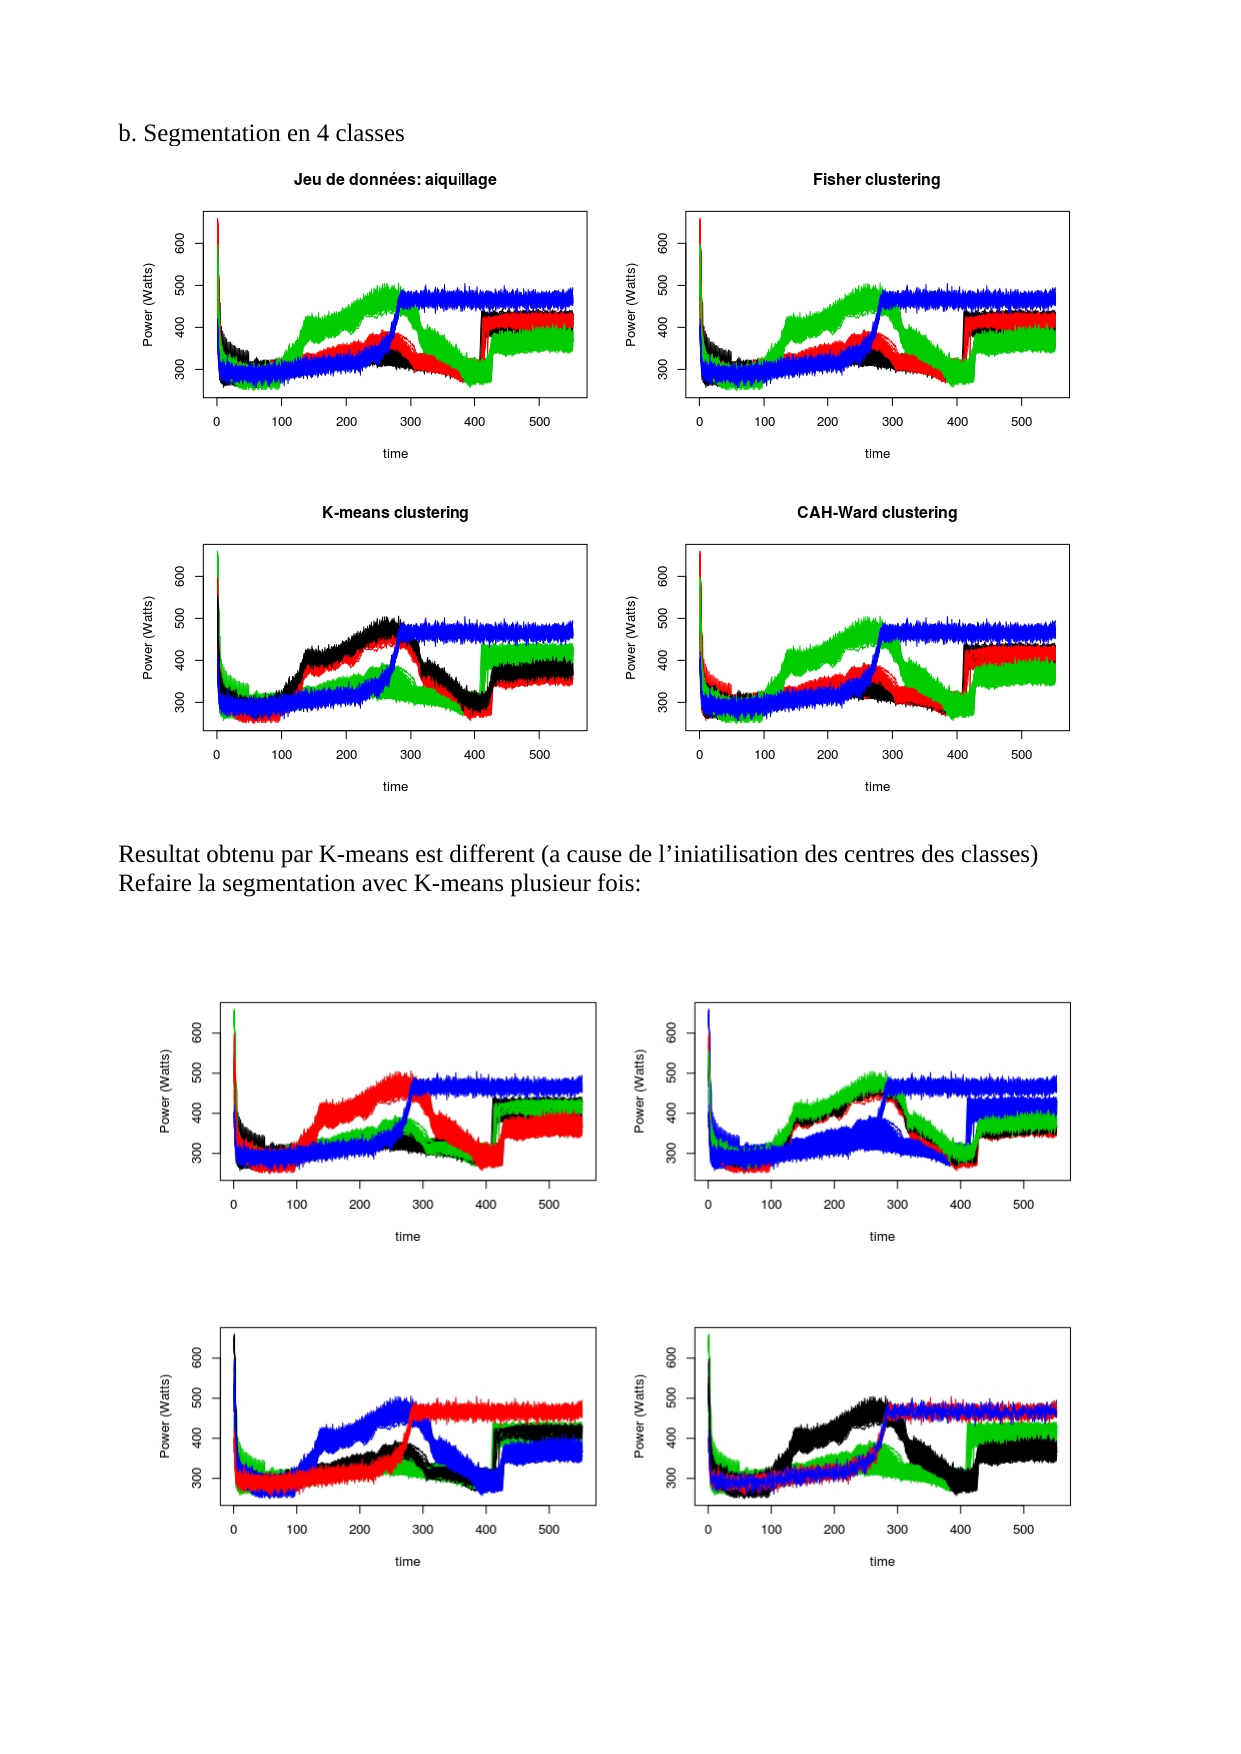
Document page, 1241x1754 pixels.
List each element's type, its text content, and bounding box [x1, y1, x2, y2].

picture [138, 146, 1102, 811]
text Resultat obtenu par K-means est different (a cause de l’iniatilisation des centres des classes) [118, 839, 1122, 868]
picture [155, 937, 1104, 1587]
text b. Segmentation en 4 classes [118, 118, 1122, 147]
text Refaire la segmentation avec K-means plusieur fois: [118, 868, 1122, 897]
